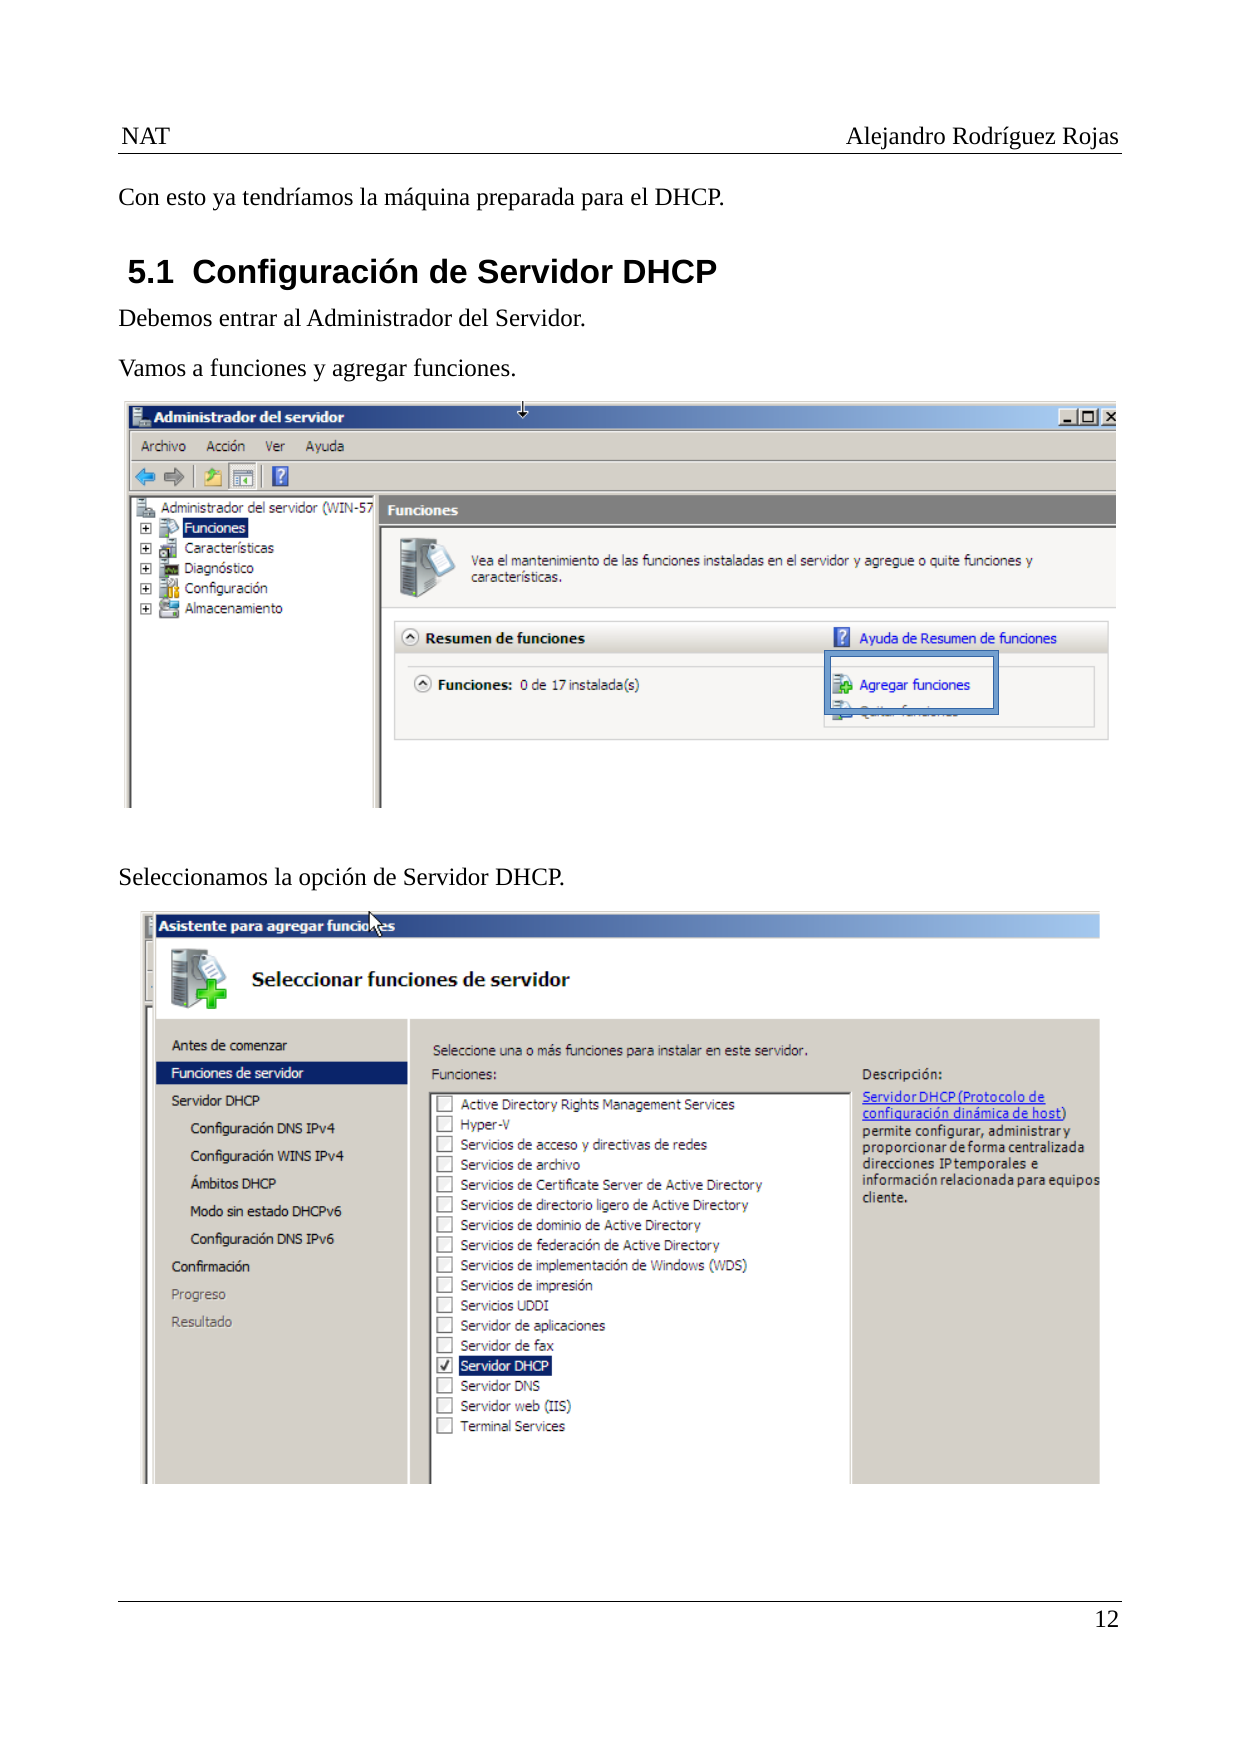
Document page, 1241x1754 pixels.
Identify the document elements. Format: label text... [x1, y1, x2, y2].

text Debemos entrar al Administrador del Servidor. [118, 303, 1122, 332]
picture [140, 911, 1100, 1484]
text Con esto ya tendríamos la máquina preparada para el DHCP. [118, 182, 1122, 211]
text Vamos a funciones y agregar funciones. [118, 353, 1122, 381]
text Seleccionamos la opción de Servidor DHCP. [118, 862, 1122, 891]
picture [124, 401, 1116, 808]
subtitle Configuración de Servidor DHCP [118, 252, 1122, 291]
